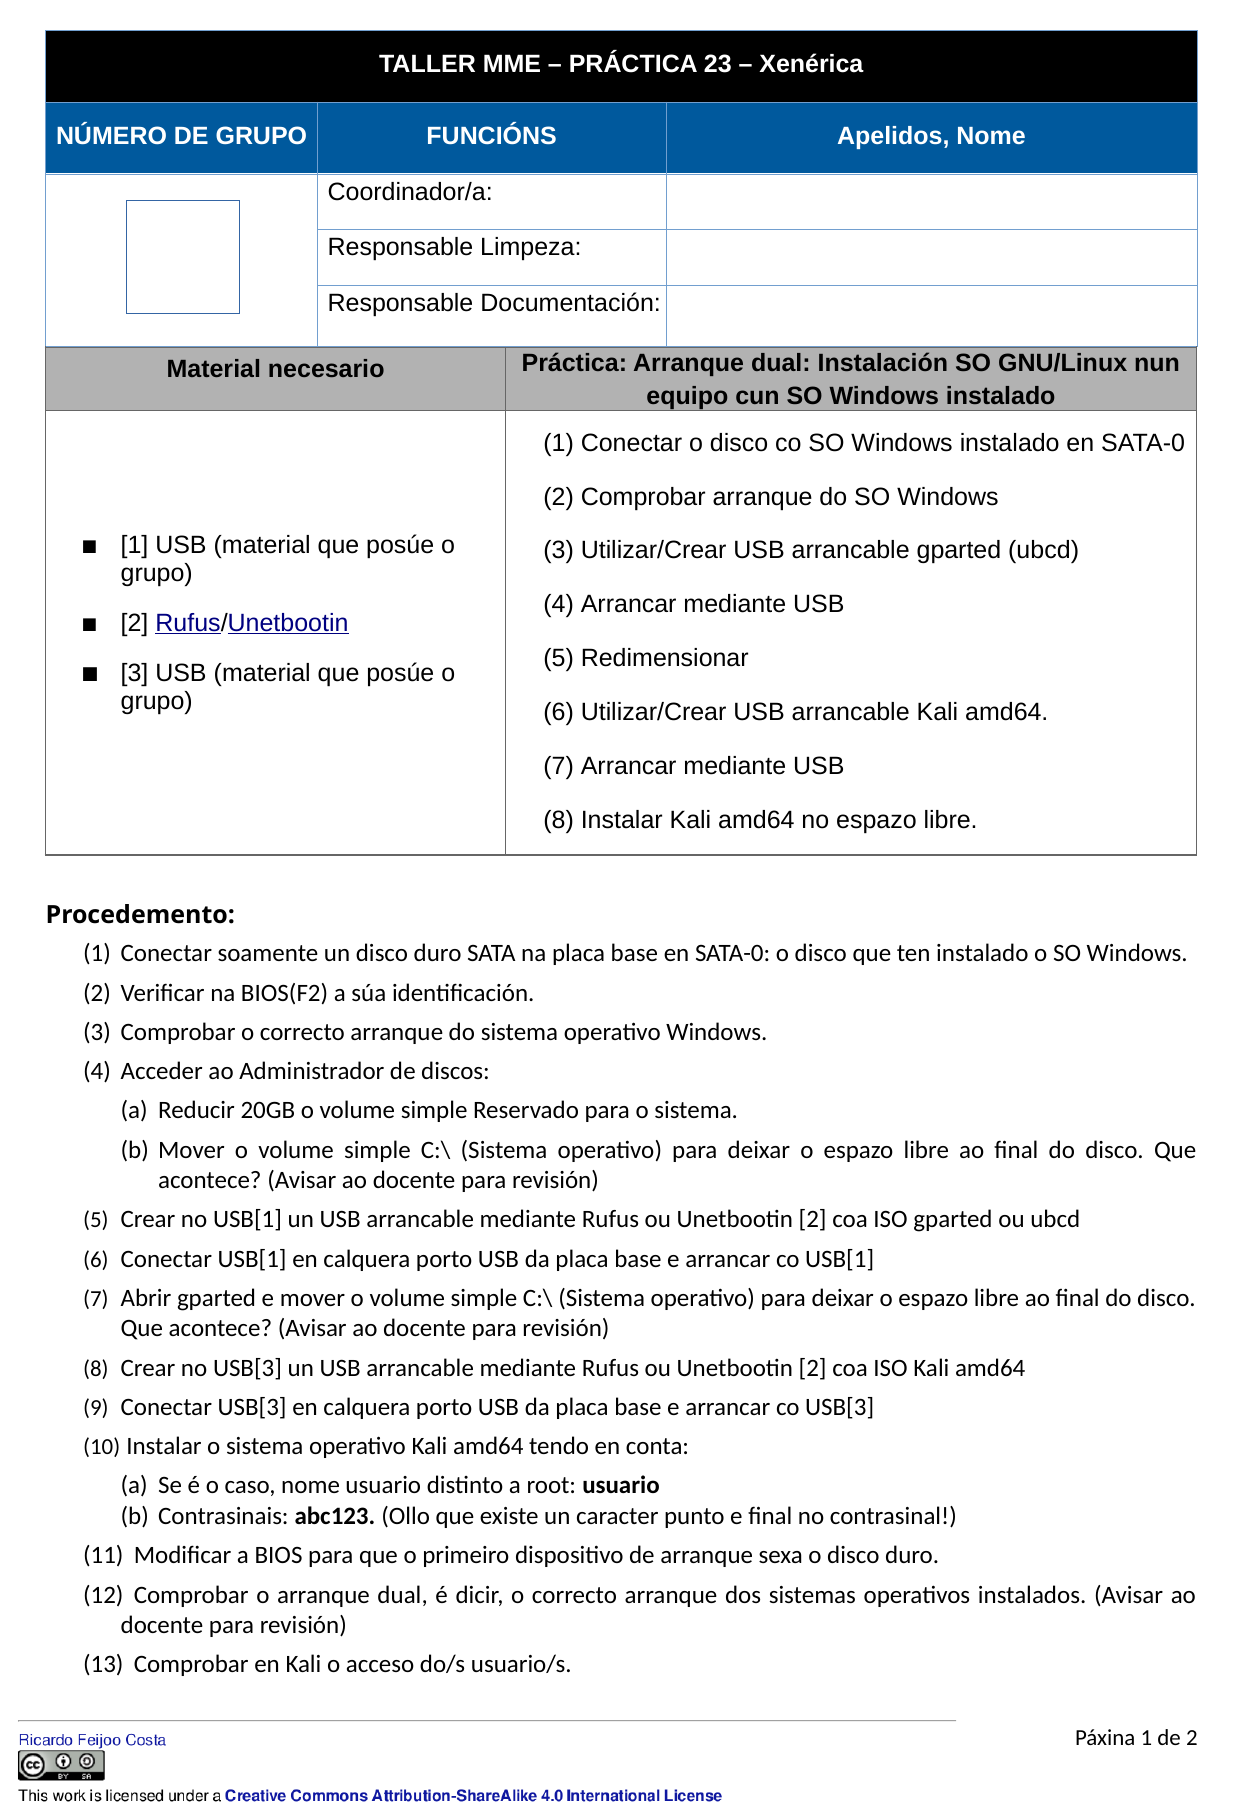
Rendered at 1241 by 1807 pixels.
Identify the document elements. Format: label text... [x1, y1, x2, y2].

table_cell [1] USB (material que posúe o grupo) [2] Rufus/Unetbootin [3] USB (material que posúe o grupo) [46, 411, 505, 854]
list Verificar na BIOS(F2) a súa identificación. [83, 977, 1197, 1007]
table_cell Conectar o disco co SO Windows instalado en SATA-0 Comprobar arranque do SO Windows Utilizar/Crear USB arrancable gparted (ubcd) Arrancar mediante USB Redimensionar Utilizar/Crear USB arrancable Kali amd64. Arrancar mediante USB Instalar Kali amd64 no espazo libre. [506, 411, 1196, 854]
table_cell [667, 286, 1197, 346]
list Comprobar o correcto arranque do sistema operativo Windows. [83, 1016, 1197, 1046]
list Reducir 20GB o volume simple Reservado para o sistema. [120, 1094, 1197, 1125]
table_cell NÚMERO DE GRUPO [46, 103, 317, 173]
table_cell [46, 175, 317, 346]
list Se é o caso, nome usuario distinto a root: usuario [120, 1470, 1197, 1500]
list Mover o volume simple C:\ (Sistema operativo) para deixar o espazo libre ao final do disco. Que acontece? (Avisar ao docente para revisión) [120, 1134, 1197, 1195]
picture [8, 1715, 957, 1806]
list Comprobar o arranque dual, é dicir, o correcto arranque dos sistemas operativos instalados. (Avisar ao docente para revisión) [83, 1579, 1197, 1640]
list Abrir gparted e mover o volume simple C:\ (Sistema operativo) para deixar o espazo libre ao final do disco. Que acontece? (Avisar ao docente para revisión) [83, 1282, 1197, 1343]
table_cell FUNCIÓNS [318, 103, 666, 173]
list Comprobar en Kali o acceso do/s usuario/s. [83, 1648, 1197, 1679]
list Contrasinais: abc123. (Ollo que existe un caracter punto e final no contrasinal!) [120, 1500, 1197, 1531]
table_cell Responsable Documentación: [318, 286, 666, 346]
list Conectar USB[3] en calquera porto USB da placa base e arrancar co USB[3] [83, 1391, 1197, 1422]
list Conectar soamente un disco duro SATA na placa base en SATA-0: o disco que ten instalado o SO Windows. [83, 937, 1197, 968]
list Modificar a BIOS para que o primeiro dispositivo de arranque sexa o disco duro. [83, 1539, 1197, 1570]
text Procedemento: [45, 897, 1197, 931]
table_cell Coordinador/a: [318, 175, 666, 229]
table_header Material necesario [46, 348, 505, 410]
list Crear no USB[3] un USB arrancable mediante Rufus ou Unetbootin [2] coa ISO Kali amd64 [83, 1352, 1197, 1382]
list Acceder ao Administrador de discos: [83, 1055, 1197, 1086]
list Instalar o sistema operativo Kali amd64 tendo en conta: [83, 1430, 1197, 1461]
list Crear no USB[1] un USB arrancable mediante Rufus ou Unetbootin [2] coa ISO gparted ou ubcd [83, 1203, 1197, 1234]
table_cell [667, 175, 1197, 229]
table_cell Responsable Limpeza: [318, 230, 666, 284]
list Conectar USB[1] en calquera porto USB da placa base e arrancar co USB[1] [83, 1243, 1197, 1273]
table_cell Apelidos, Nome [667, 103, 1197, 173]
table_cell [667, 230, 1197, 284]
table_header Práctica: Arranque dual: Instalación SO GNU/Linux nun equipo cun SO Windows instalado [506, 348, 1196, 410]
table_header TALLER MME – PRÁCTICA 23 – Xenérica [46, 31, 1197, 102]
